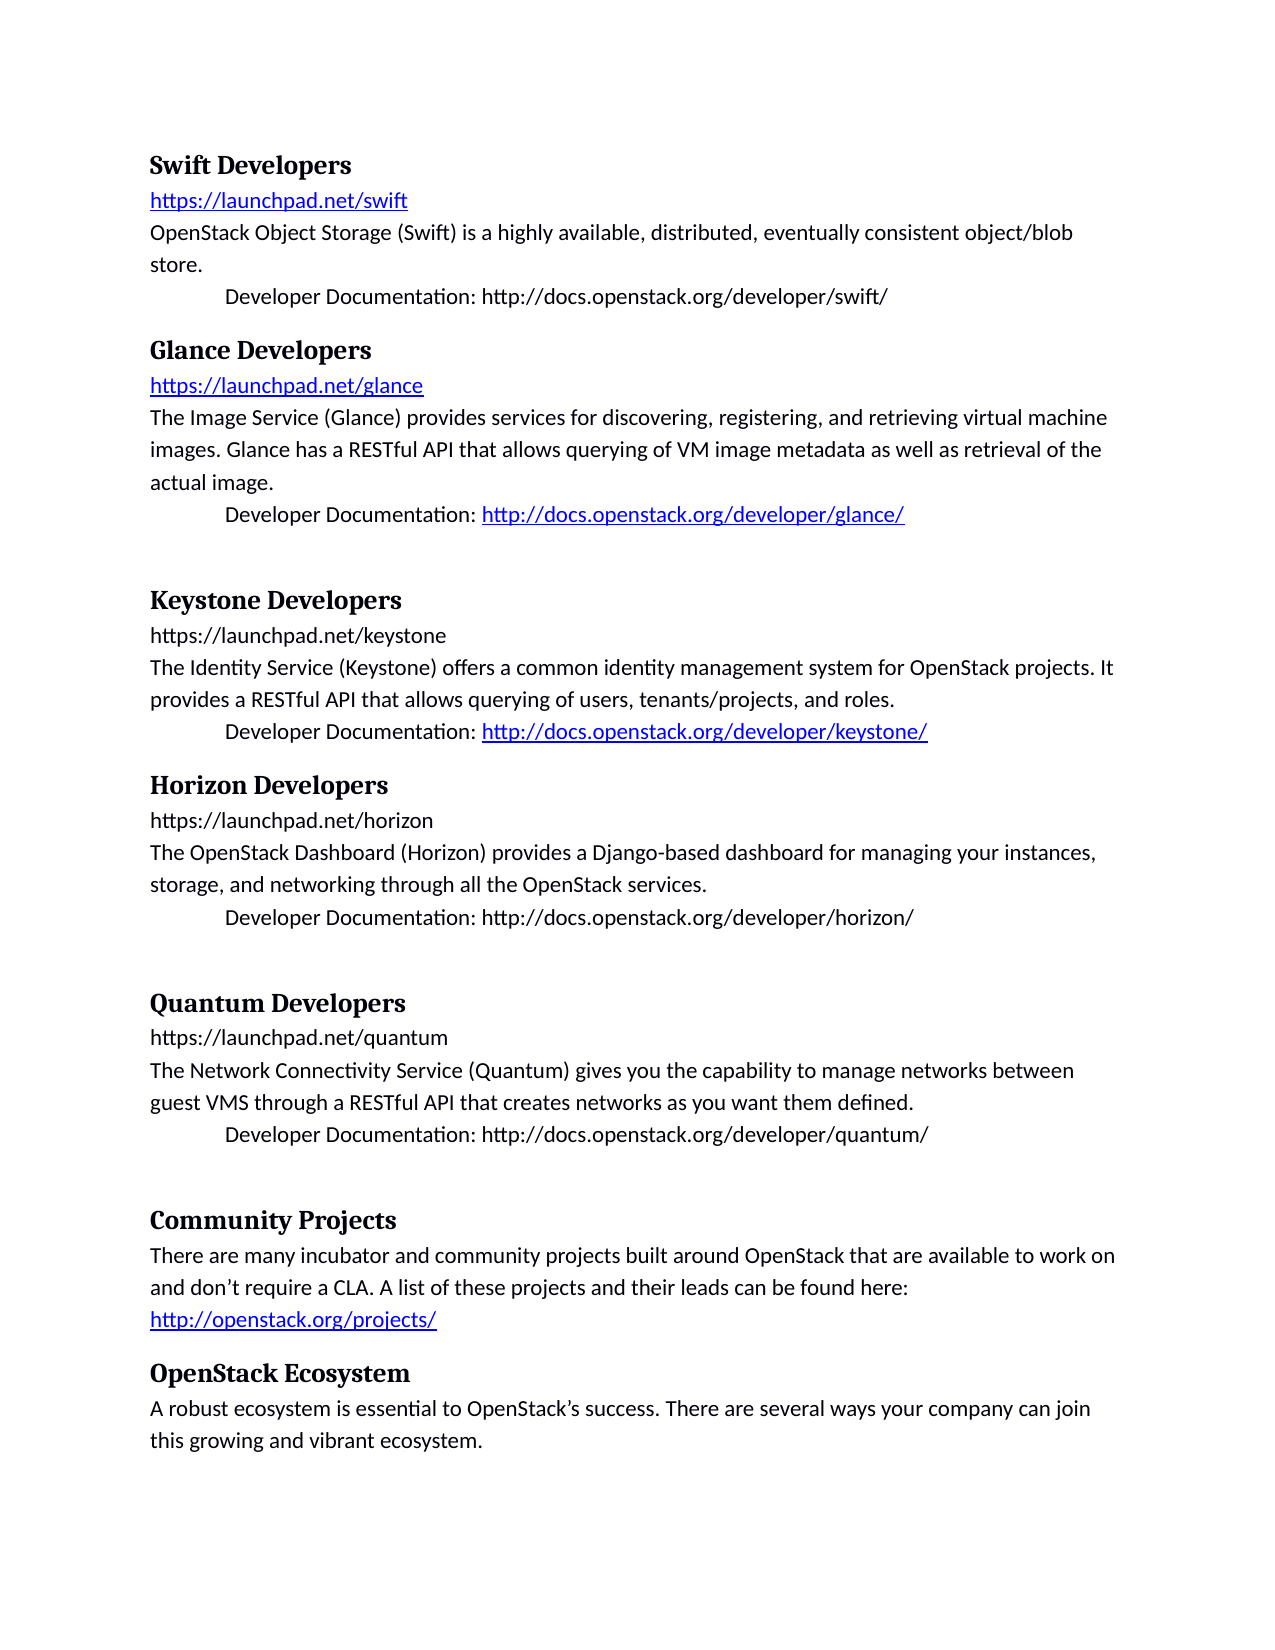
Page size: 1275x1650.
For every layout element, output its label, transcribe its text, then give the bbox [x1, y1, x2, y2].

text Developer Documentation: http://docs.openstack.org/developer/swift/ [225, 282, 1125, 310]
text The Network Connectivity Service (Quantum) gives you the capability to manage networks between guest VMS through a RESTful API that creates networks as you want them defined. [150, 1056, 1125, 1116]
text A robust ecosystem is essential to OpenStack’s success. There are several ways your company can join this growing and vibrant ecosystem. [150, 1394, 1125, 1454]
text There are many incubator and community projects built around OpenStack that are available to work on and don’t require a CLA. A list of these projects and their leads can be found here: http://openstack.org/projects/ [150, 1241, 1125, 1333]
subtitle Community Projects [150, 1205, 1125, 1236]
text Developer Documentation: http://docs.openstack.org/developer/keystone/ [225, 717, 1125, 745]
text The Identity Service (Keystone) offers a common identity management system for OpenStack projects. It provides a RESTful API that allows querying of users, tenants/projects, and roles. [150, 653, 1125, 713]
text https://launchpad.net/quantum [150, 1023, 1125, 1052]
text Developer Documentation: http://docs.openstack.org/developer/quantum/ [225, 1120, 1125, 1148]
subtitle OpenStack Ecosystem [150, 1358, 1125, 1389]
text Developer Documentation: http://docs.openstack.org/developer/glance/ [225, 500, 1125, 528]
subtitle Horizon Developers [150, 770, 1125, 801]
text OpenStack Object Storage (Swift) is a highly available, distributed, eventually consistent object/blob store. [150, 218, 1125, 278]
text https://launchpad.net/swift [150, 186, 1125, 214]
subtitle Swift Developers [150, 150, 1125, 181]
text https://launchpad.net/glance [150, 371, 1125, 399]
text The OpenStack Dashboard (Horizon) provides a Django-based dashboard for managing your instances, storage, and networking through all the OpenStack services. [150, 838, 1125, 898]
text https://launchpad.net/horizon [150, 806, 1125, 834]
text The Image Service (Glance) provides services for discovering, registering, and retrieving virtual machine images. Glance has a RESTful API that allows querying of VM image metadata as well as retrieval of the actual image. [150, 403, 1125, 496]
subtitle Quantum Developers [150, 988, 1125, 1019]
subtitle Keystone Developers [150, 585, 1125, 616]
text https://launchpad.net/keystone [150, 621, 1125, 649]
text Developer Documentation: http://docs.openstack.org/developer/horizon/ [225, 903, 1125, 931]
subtitle Glance Developers [150, 335, 1125, 366]
